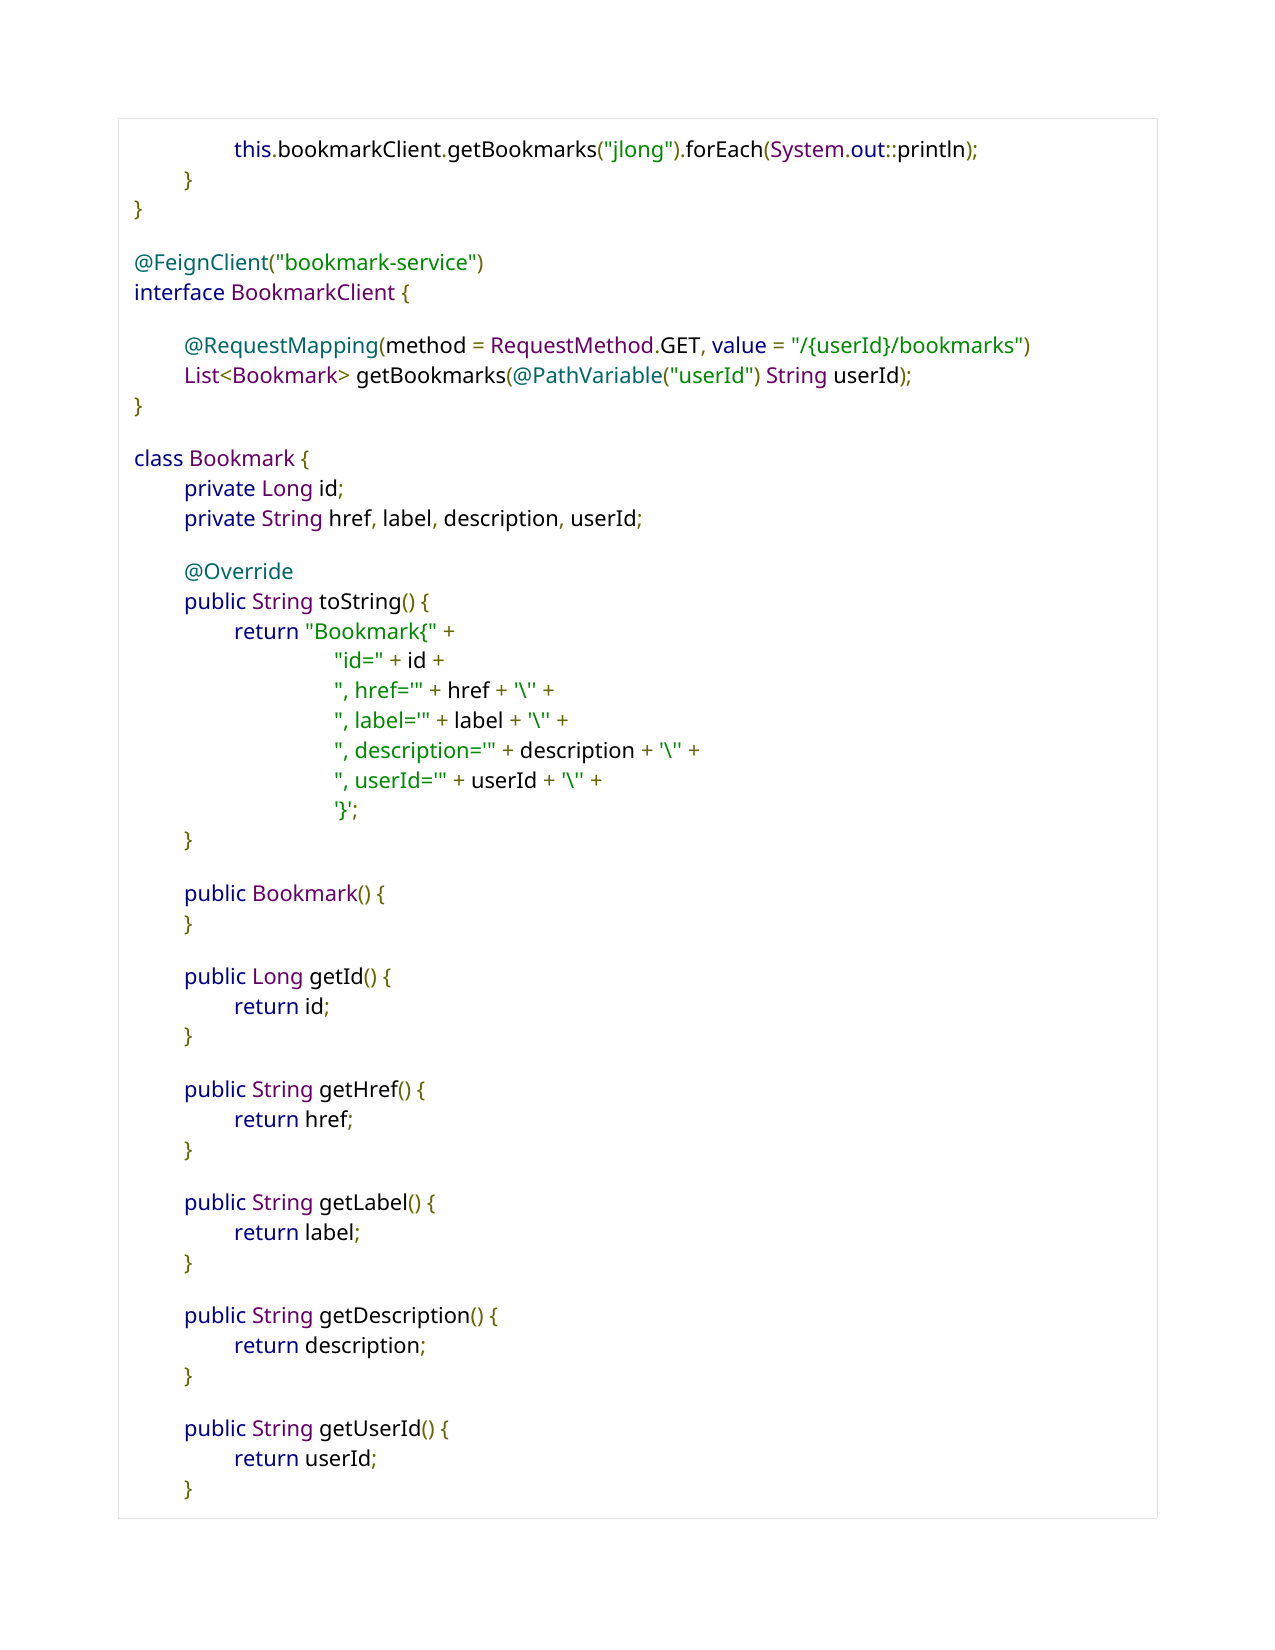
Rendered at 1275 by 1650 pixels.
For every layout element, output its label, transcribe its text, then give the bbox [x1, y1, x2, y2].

text ", userId='" + userId + '\'' + [119, 749, 1157, 779]
text } [119, 374, 1157, 419]
text ", href='" + href + '\'' + [119, 659, 1157, 689]
text return label; [119, 1201, 1157, 1231]
text } [119, 1231, 1157, 1276]
text return id; [119, 975, 1157, 1005]
text } [119, 1344, 1157, 1389]
text interface BookmarkClient { [119, 261, 1157, 306]
text @Override [119, 540, 1157, 570]
text } [853, 148, 860, 156]
text ", description='" + description + '\'' + [119, 719, 1157, 749]
text private Long id; [119, 457, 1157, 487]
text return userId; [119, 1427, 1157, 1457]
text public String toString() { [119, 570, 1157, 600]
text public String getHref() { [119, 1058, 1157, 1088]
text '}'; [119, 779, 1157, 808]
text } [307, 148, 314, 156]
text } [119, 148, 1157, 178]
text class Bookmark { [119, 427, 1157, 457]
text } [293, 148, 300, 156]
text } [511, 148, 518, 156]
text } [498, 148, 505, 156]
text } [119, 808, 1157, 854]
text @FeignClient("bookmark-service") [119, 231, 1157, 261]
text } [119, 1457, 1157, 1518]
text ", label='" + label + '\'' + [119, 689, 1157, 719]
text return href; [119, 1088, 1157, 1118]
text } [119, 178, 1157, 223]
text "id=" + id + [119, 630, 1157, 659]
text } [119, 1005, 1157, 1050]
text } [627, 148, 634, 156]
text public String getDescription() { [119, 1284, 1157, 1314]
text } [867, 148, 873, 156]
text public String getUserId() { [119, 1397, 1157, 1427]
text } [119, 892, 1157, 937]
text } [450, 148, 457, 156]
text return "Bookmark{" + [119, 600, 1157, 630]
text public Bookmark() { [119, 862, 1157, 892]
text } [281, 148, 287, 156]
text return description; [119, 1314, 1157, 1344]
text List<Bookmark> getBookmarks(@PathVariable("userId") String userId); [119, 344, 1157, 374]
text this.bookmarkClient.getBookmarks("jlong").forEach(System.out::println); [119, 119, 1157, 148]
text } [653, 148, 660, 156]
text public String getLabel() { [119, 1171, 1157, 1201]
text @RequestMapping(method = RequestMethod.GET, value = "/{userId}/bookmarks") [119, 314, 1157, 344]
text } [901, 148, 907, 156]
text private String href, label, description, userId; [119, 487, 1157, 532]
text } [696, 148, 703, 156]
text } [119, 1118, 1157, 1163]
text public Long getId() { [119, 945, 1157, 975]
